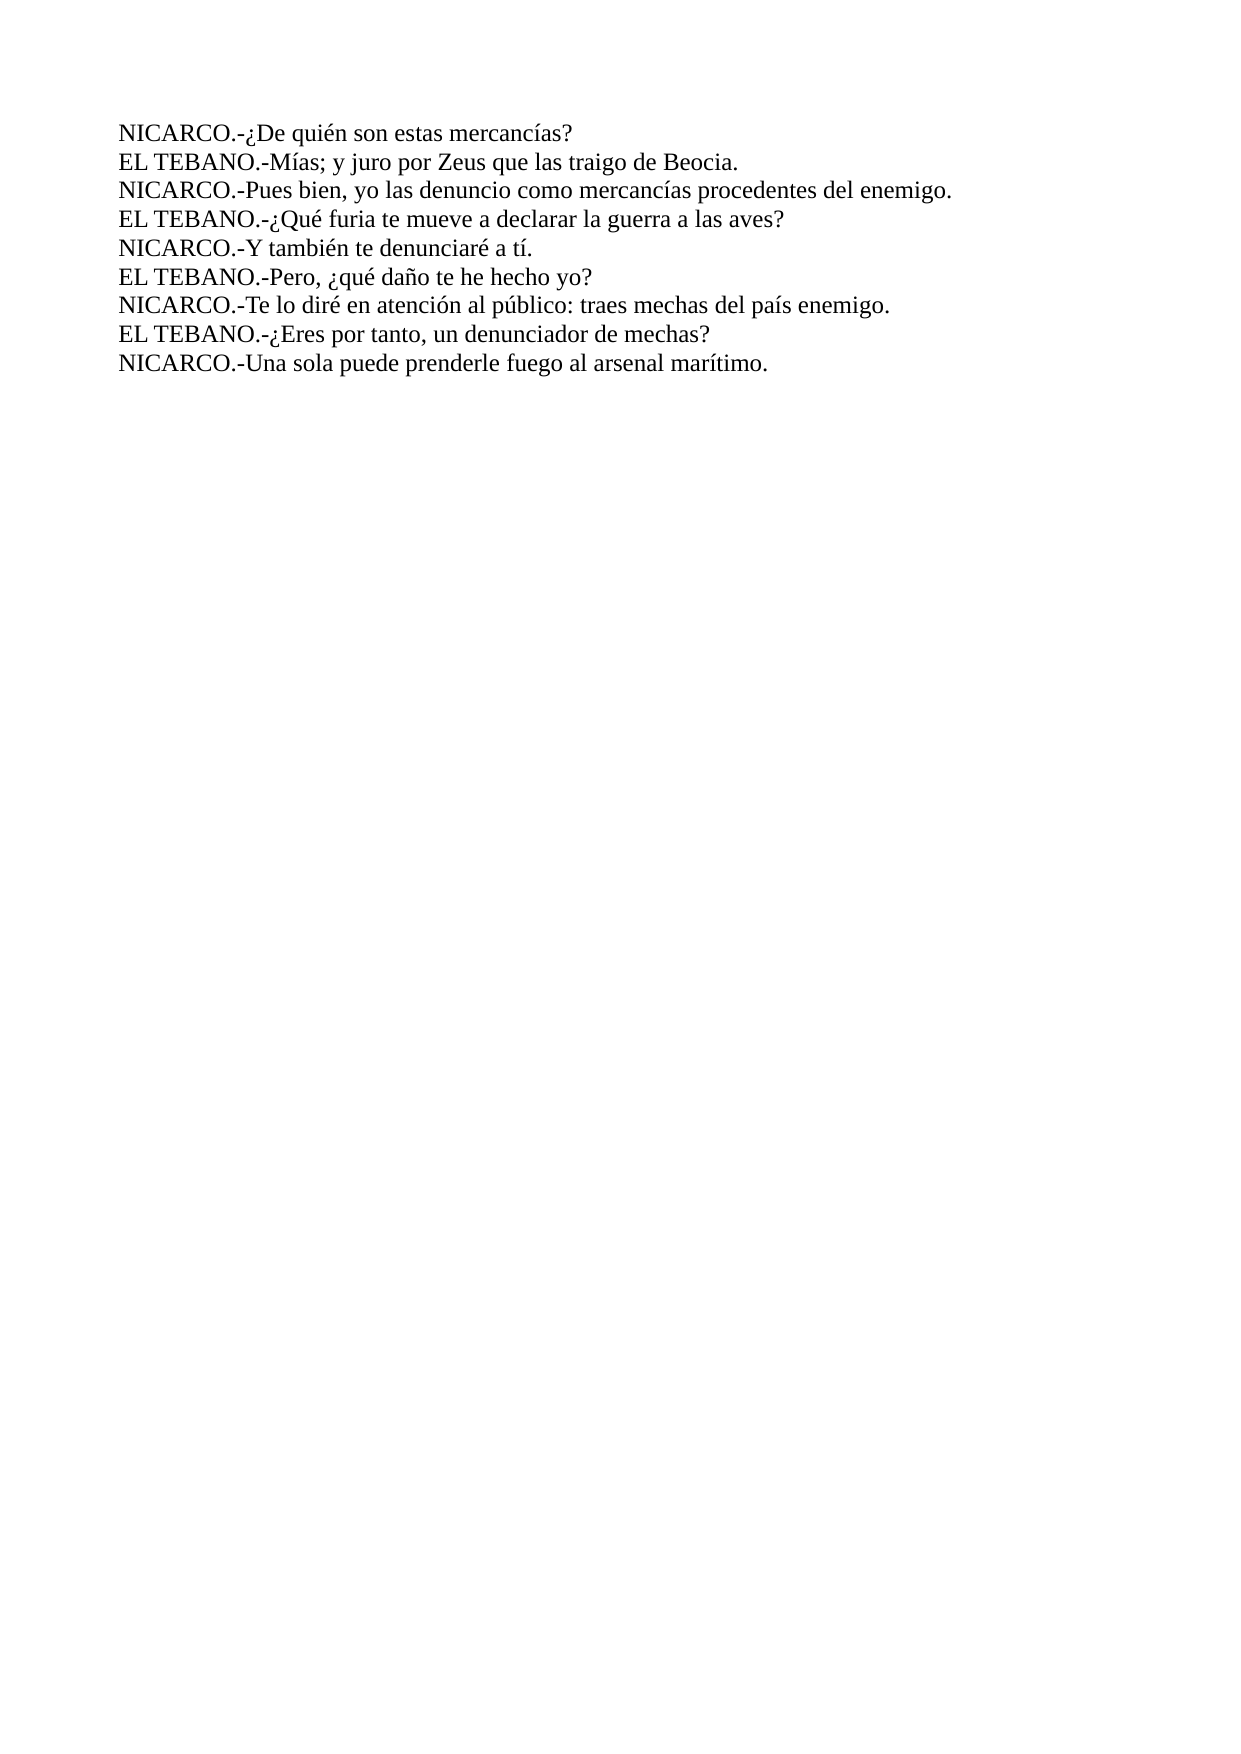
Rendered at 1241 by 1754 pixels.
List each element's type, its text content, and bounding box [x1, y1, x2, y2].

text EL TEBANO.-¿Eres por tanto, un denunciador de mechas? [118, 319, 1122, 348]
text NICARCO.-Te lo diré en atención al público: traes mechas del país enemigo. [118, 291, 1122, 319]
text NICARCO.-Y también te denunciaré a tí. [118, 233, 1122, 262]
text EL TEBANO.-Mías; y juro por Zeus que las traigo de Beocia. [118, 147, 1122, 176]
text NICARCO.-Una sola puede prenderle fuego al arsenal marítimo. [118, 348, 1122, 377]
text EL TEBANO.-Pero, ¿qué daño te he hecho yo? [118, 262, 1122, 291]
text NICARCO.-Pues bien, yo las denuncio como mercancías procedentes del enemigo. [118, 176, 1122, 204]
text NICARCO.-¿De quién son estas mercancías? [118, 118, 1122, 147]
text EL TEBANO.-¿Qué furia te mueve a declarar la guerra a las aves? [118, 204, 1122, 233]
